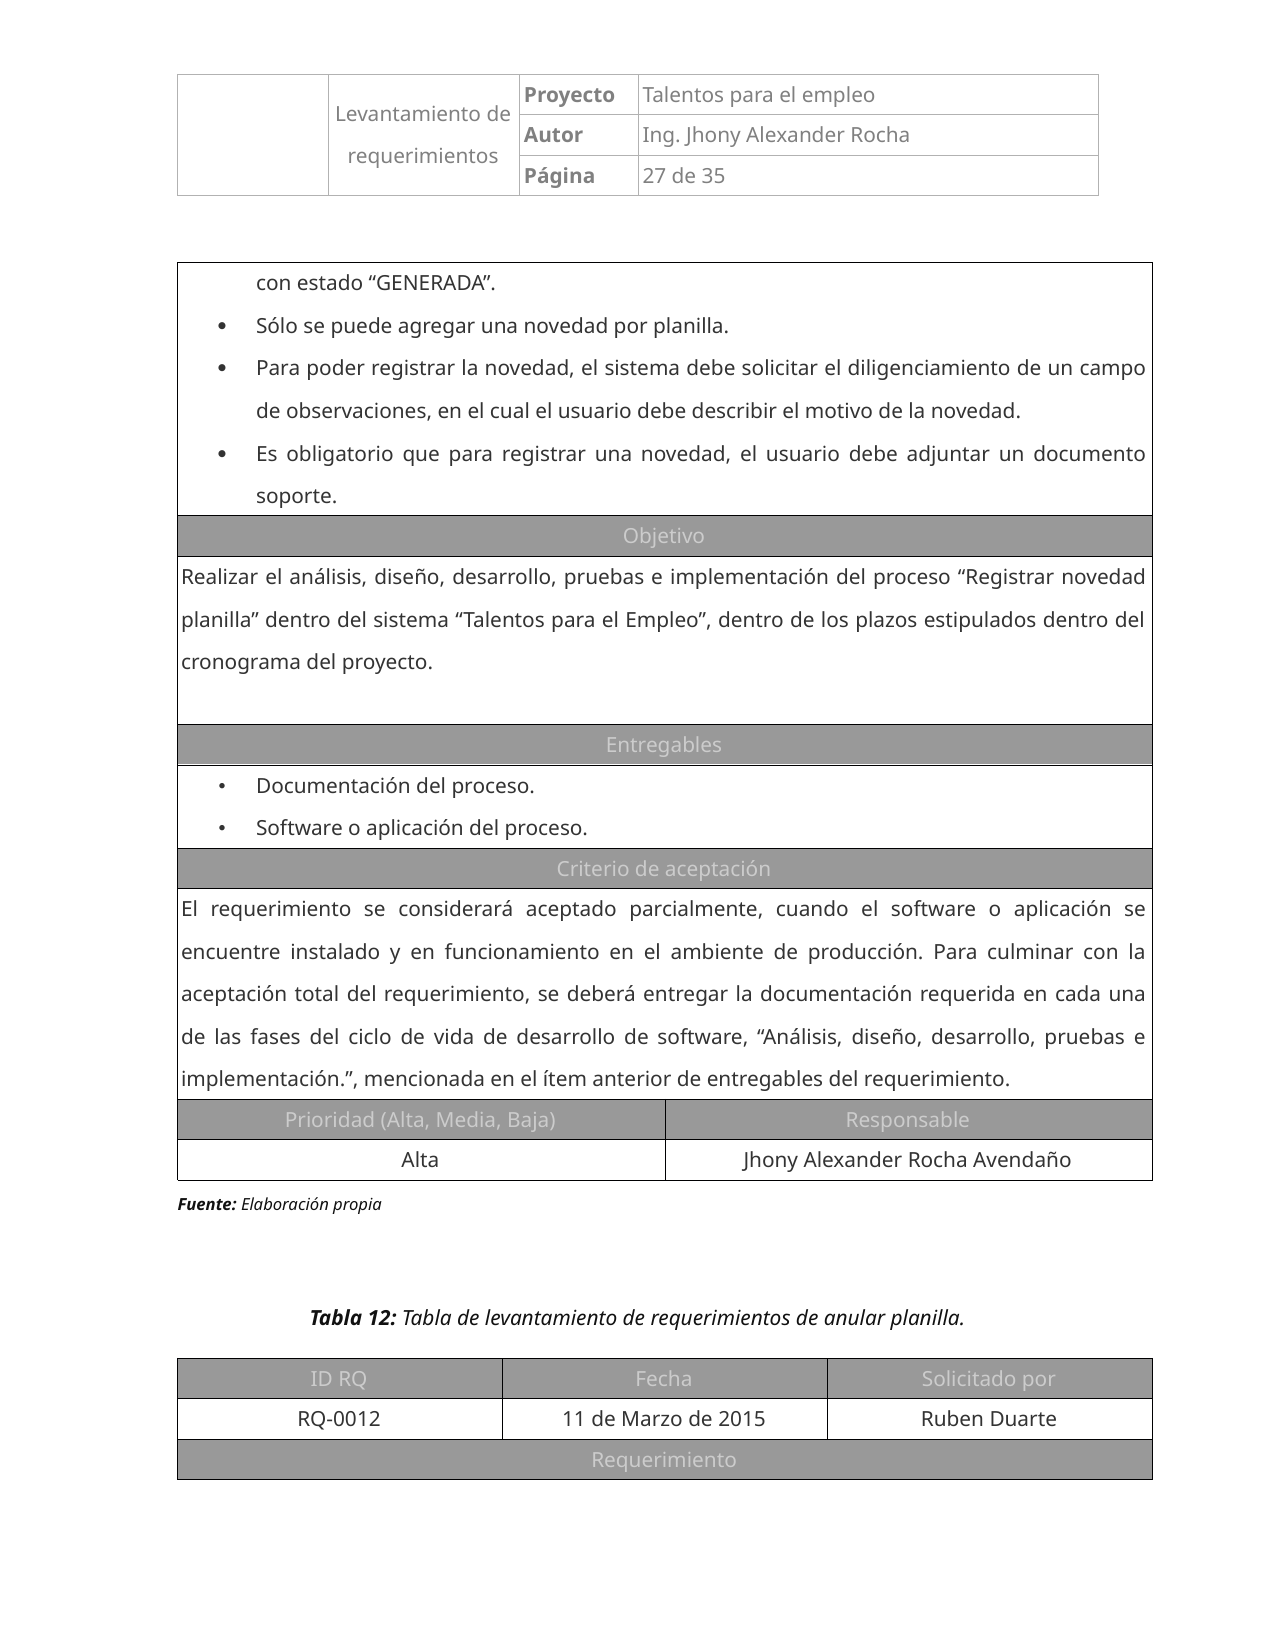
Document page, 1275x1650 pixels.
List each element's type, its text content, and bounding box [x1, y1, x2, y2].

table_header ID RQ [178, 1359, 502, 1398]
table_header Solicitado por [828, 1359, 1152, 1398]
table_cell Responsable [666, 1100, 1152, 1139]
text Fuente: Elaboración propia [177, 1193, 1098, 1215]
text Tabla 12: Tabla de levantamiento de requerimientos de anular planilla. [177, 1303, 1098, 1331]
table_cell Ruben Duarte [828, 1399, 1152, 1439]
table_cell Realizar el análisis, diseño, desarrollo, pruebas e implementación del proceso “Registrar novedad planilla” dentro del sistema “Talentos para el Empleo”, dentro de los plazos estipulados dentro del cronograma del proyecto. [178, 557, 1152, 724]
table_cell Objetivo [178, 516, 1152, 556]
table_cell con estado “GENERADA”. Sólo se puede agregar una novedad por planilla. Para poder registrar la novedad, el sistema debe solicitar el diligenciamiento de un campo de observaciones, en el cual el usuario debe describir el motivo de la novedad. Es obligatorio que para registrar una novedad, el usuario debe adjuntar un documento soporte. [178, 263, 1152, 515]
table_cell Requerimiento [178, 1440, 1152, 1479]
table_cell Documentación del proceso. Software o aplicación del proceso. [178, 766, 1152, 847]
table_cell Alta [178, 1140, 665, 1179]
table_cell Prioridad (Alta, Media, Baja) [178, 1100, 665, 1139]
table_header Fecha [503, 1359, 827, 1398]
table_cell 11 de Marzo de 2015 [503, 1399, 827, 1439]
table_cell Jhony Alexander Rocha Avendaño [666, 1140, 1152, 1179]
table_cell Entregables [178, 725, 1152, 764]
table_cell El requerimiento se considerará aceptado parcialmente, cuando el software o aplicación se encuentre instalado y en funcionamiento en el ambiente de producción. Para culminar con la aceptación total del requerimiento, se deberá entregar la documentación requerida en cada una de las fases del ciclo de vida de desarrollo de software, “Análisis, diseño, desarrollo, pruebas e implementación.”, mencionada en el ítem anterior de entregables del requerimiento. [178, 889, 1152, 1099]
table_cell Criterio de aceptación [178, 849, 1152, 888]
table_cell RQ-0012 [178, 1399, 502, 1439]
